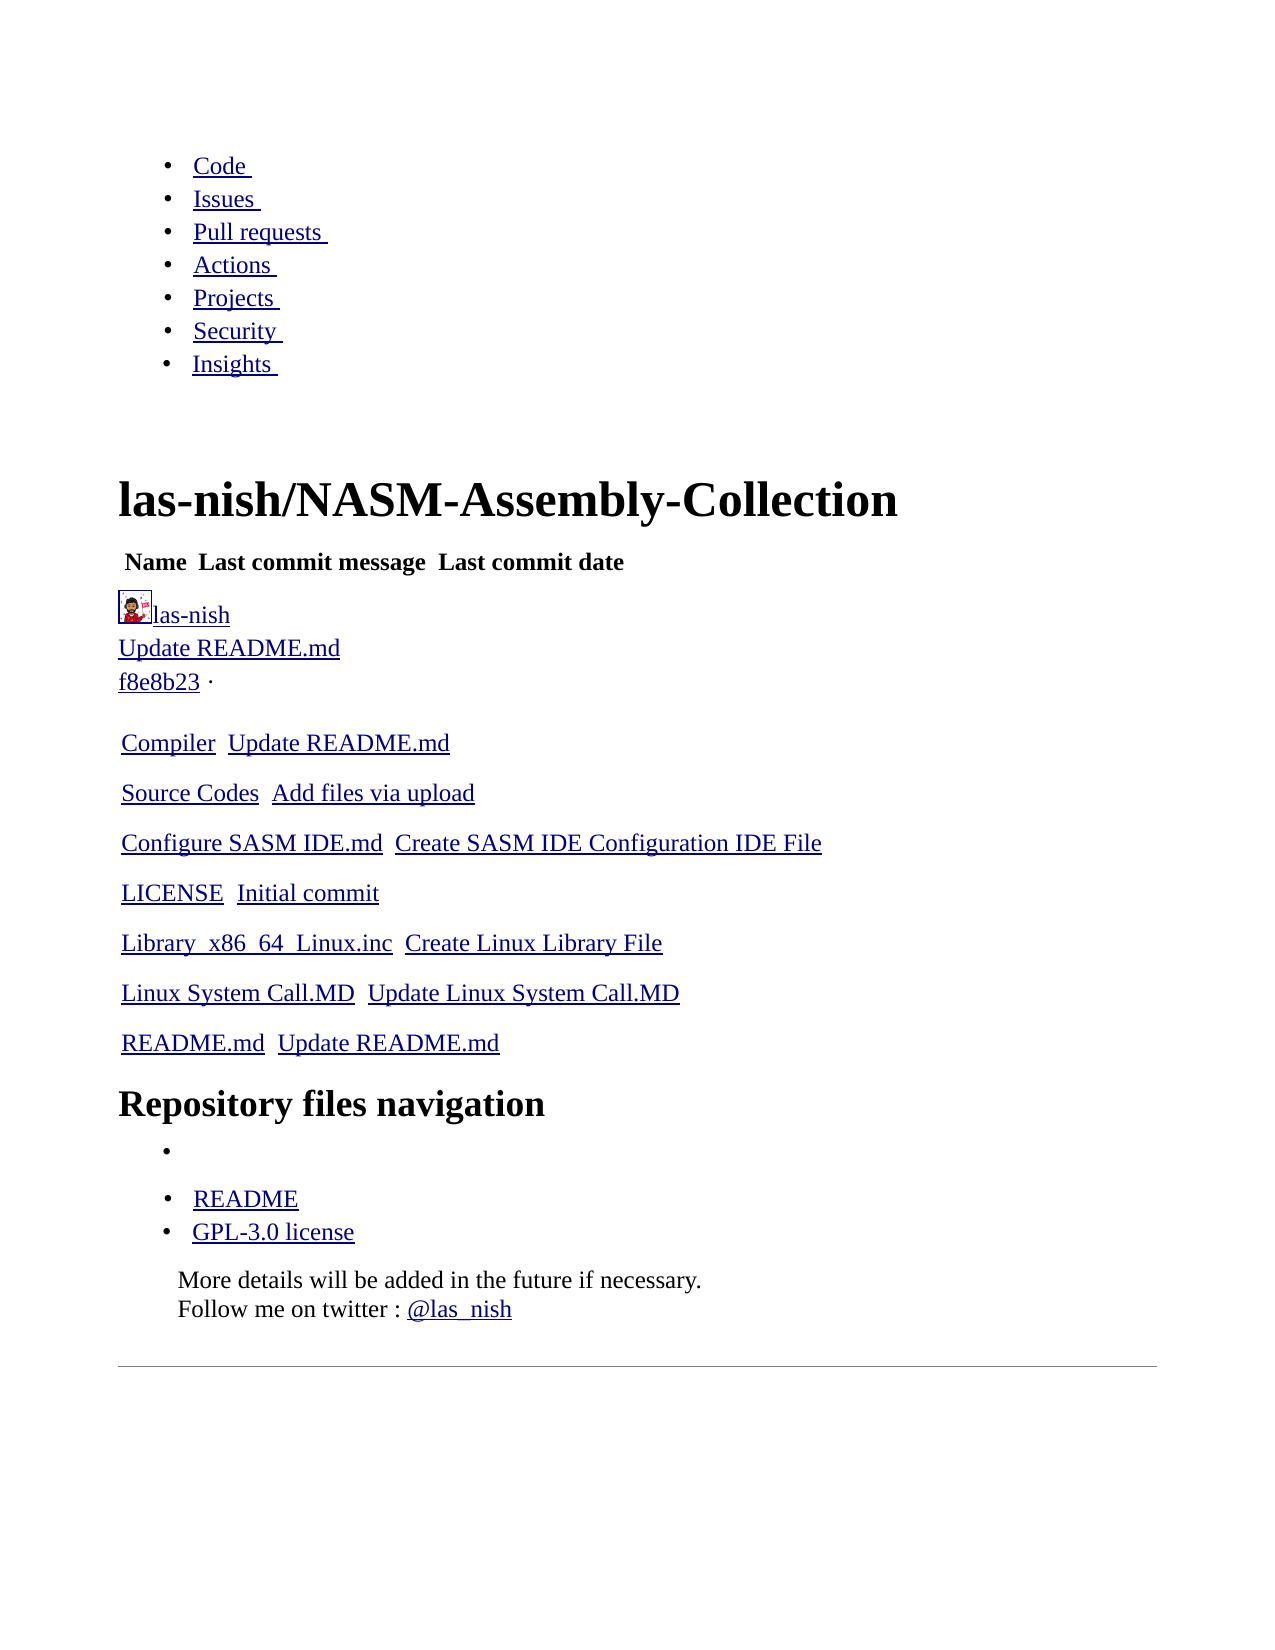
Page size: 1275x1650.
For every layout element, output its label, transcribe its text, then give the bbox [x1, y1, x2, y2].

table_cell [118, 1010, 364, 1021]
table_cell [364, 1010, 703, 1021]
table_header Linux System Call.MD [118, 976, 364, 1010]
list Pull requests [164, 217, 1157, 246]
table_header Name [118, 544, 193, 579]
table_header Last commit date [431, 544, 631, 579]
table_cell [118, 810, 268, 821]
table_header Create SASM IDE Configuration IDE File [392, 826, 829, 860]
list GPL-3.0 license [162, 1217, 1157, 1246]
text f8e8b23 · [118, 667, 1157, 695]
table_header Library_x86_64_Linux.inc [118, 926, 402, 960]
table_cell [234, 910, 402, 921]
table_header Initial commit [234, 876, 386, 910]
table_header Update README.md [225, 726, 457, 760]
table_cell [392, 860, 846, 871]
table_header [386, 876, 402, 910]
table_cell [118, 760, 225, 771]
picture [120, 591, 151, 622]
subtitle las-nish/NASM-Assembly-Collection [118, 469, 1157, 527]
table_cell [118, 960, 402, 971]
subtitle Repository files navigation [118, 1081, 1157, 1124]
list Actions [164, 250, 1157, 279]
table_header [687, 976, 703, 1010]
list Issues [164, 184, 1157, 213]
list README [164, 1184, 1157, 1213]
table_header [670, 926, 686, 960]
table_header [482, 776, 498, 810]
table_header [507, 1026, 523, 1060]
table_header Source Codes [118, 776, 268, 810]
table_cell [118, 910, 234, 921]
table_cell [269, 810, 498, 821]
table_header Update Linux System Call.MD [364, 976, 687, 1010]
table_header Last commit message [193, 544, 431, 579]
table_cell [118, 579, 631, 589]
table_cell [133, 710, 149, 721]
table_header Compiler [118, 726, 225, 760]
list Security [164, 316, 1157, 345]
table_header [118, 700, 149, 710]
table_cell [118, 860, 392, 871]
list Insights [162, 349, 1157, 378]
table_cell [402, 960, 686, 971]
table_cell [118, 710, 133, 721]
table_header Configure SASM IDE.md [118, 826, 392, 860]
list Projects [164, 283, 1157, 312]
table_header Add files via upload [269, 776, 482, 810]
list Code [164, 151, 1157, 180]
table_header README.md [118, 1026, 274, 1060]
text Update README.md [118, 633, 1157, 662]
table_header Create Linux Library File [402, 926, 669, 960]
table_header Update README.md [274, 1026, 507, 1060]
table_header [458, 726, 473, 760]
table_cell [225, 760, 473, 771]
text las-nish [118, 589, 1157, 629]
text More details will be added in the future if necessary. Follow me on twitter : @las_nish [177, 1265, 1098, 1322]
table_header [830, 826, 846, 860]
table_header LICENSE [118, 876, 234, 910]
